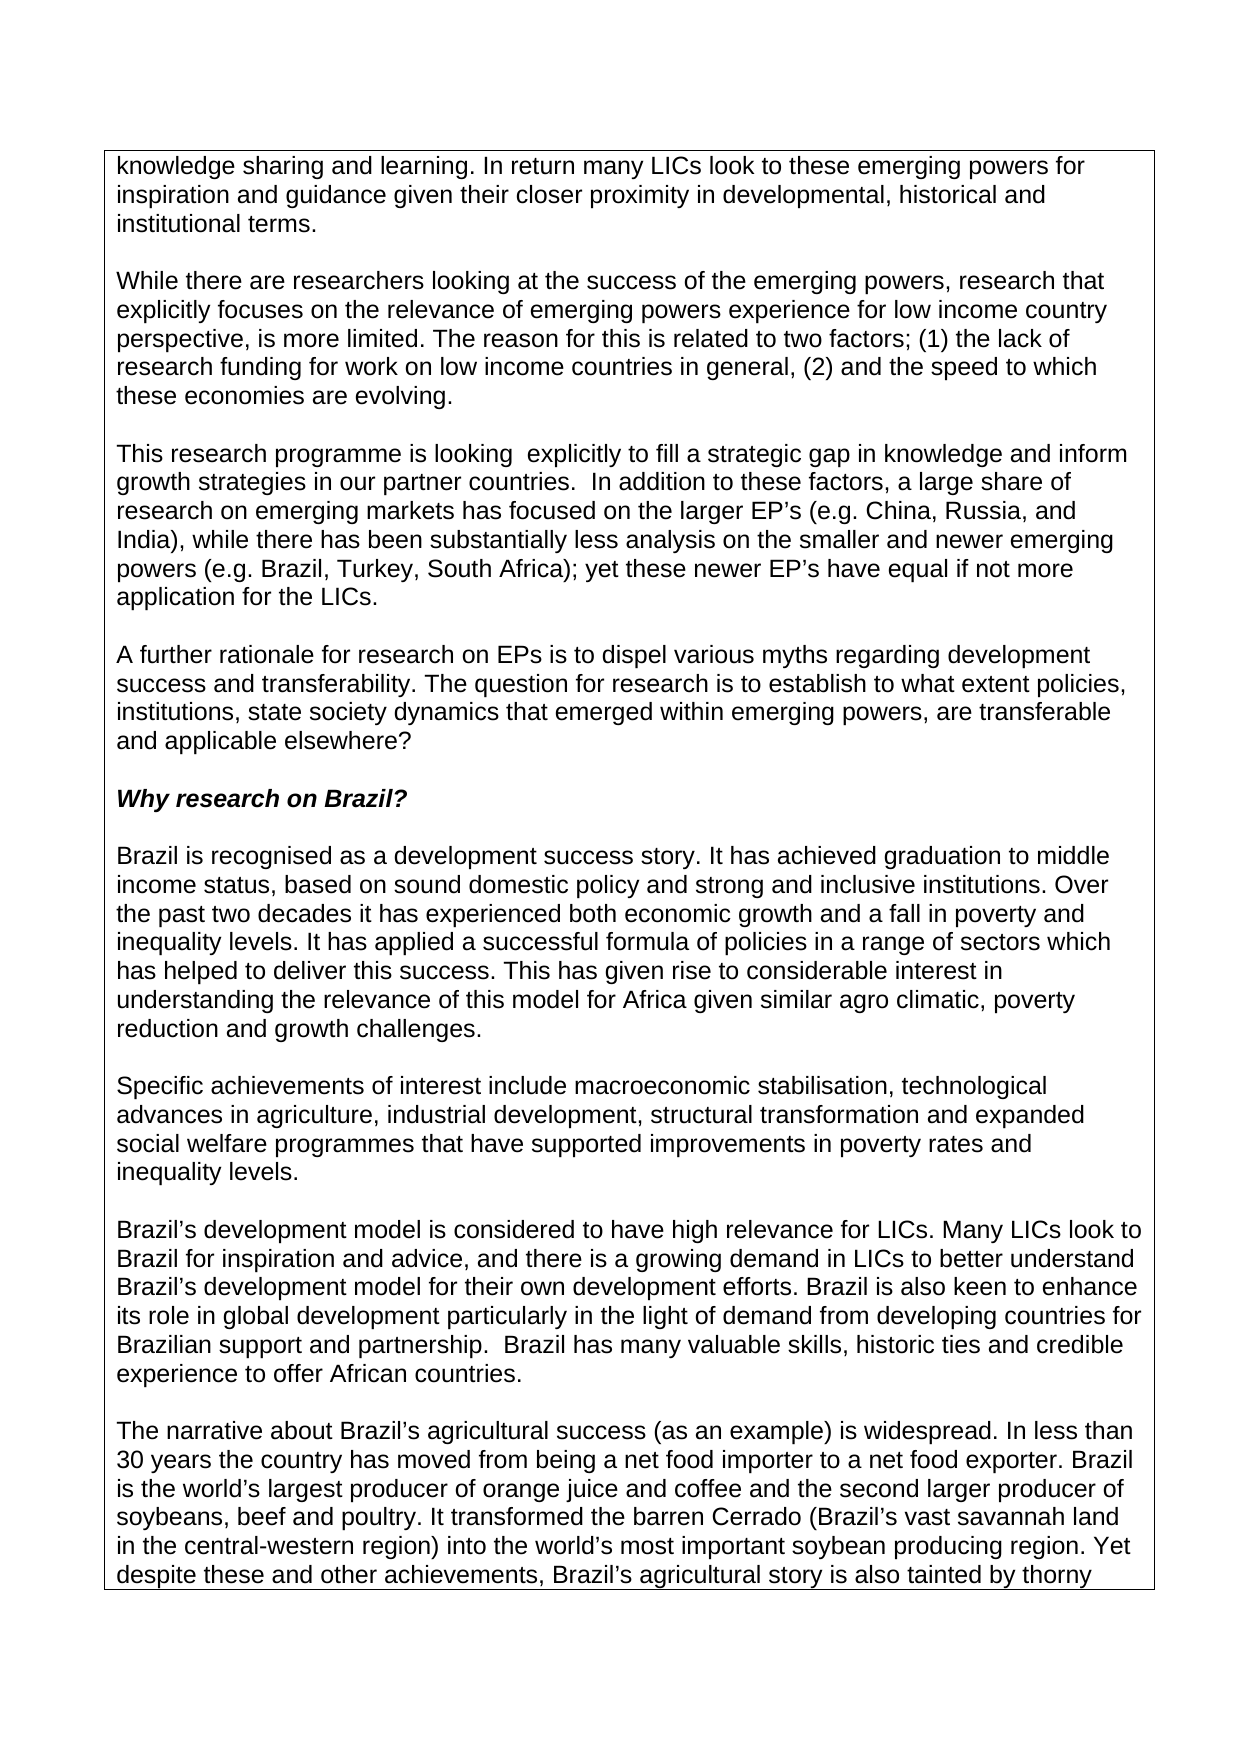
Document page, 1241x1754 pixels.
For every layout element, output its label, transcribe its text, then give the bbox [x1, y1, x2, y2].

table_header knowledge sharing and learning. In return many LICs look to these emerging powers for inspiration and guidance given their closer proximity in developmental, historical and institutional terms. While there are researchers looking at the success of the emerging powers, research that explicitly focuses on the relevance of emerging powers experience for low income country perspective, is more limited. The reason for this is related to two factors; (1) the lack of research funding for work on low income countries in general, (2) and the speed to which these economies are evolving. This research programme is looking explicitly to fill a strategic gap in knowledge and inform growth strategies in our partner countries. In addition to these factors, a large share of research on emerging markets has focused on the larger EP’s (e.g. China, Russia, and India), while there has been substantially less analysis on the smaller and newer emerging powers (e.g. Brazil, Turkey, South Africa); yet these newer EP’s have equal if not more application for the LICs. A further rationale for research on EPs is to dispel various myths regarding development success and transferability. The question for research is to establish to what extent policies, institutions, state society dynamics that emerged within emerging powers, are transferable and applicable elsewhere? Why research on Brazil? Brazil is recognised as a development success story. It has achieved graduation to middle income status, based on sound domestic policy and strong and inclusive institutions. Over the past two decades it has experienced both economic growth and a fall in poverty and inequality levels. It has applied a successful formula of policies in a range of sectors which has helped to deliver this success. This has given rise to considerable interest in understanding the relevance of this model for Africa given similar agro climatic, poverty reduction and growth challenges. Specific achievements of interest include macroeconomic stabilisation, technological advances in agriculture, industrial development, structural transformation and expanded social welfare programmes that have supported improvements in poverty rates and inequality levels. Brazil’s development model is considered to have high relevance for LICs. Many LICs look to Brazil for inspiration and advice, and there is a growing demand in LICs to better understand Brazil’s development model for their own development efforts. Brazil is also keen to enhance its role in global development particularly in the light of demand from developing countries for Brazilian support and partnership. Brazil has many valuable skills, historic ties and credible experience to offer African countries. The narrative about Brazil’s agricultural success (as an example) is widespread. In less than 30 years the country has moved from being a net food importer to a net food exporter. Brazil is the world’s largest producer of orange juice and coffee and the second larger producer of soybeans, beef and poultry. It transformed the barren Cerrado (Brazil’s vast savannah land in the central-western region) into the world’s most important soybean producing region. Yet despite these and other achievements, Brazil’s agricultural story is also tainted by thorny [105, 151, 1154, 1588]
